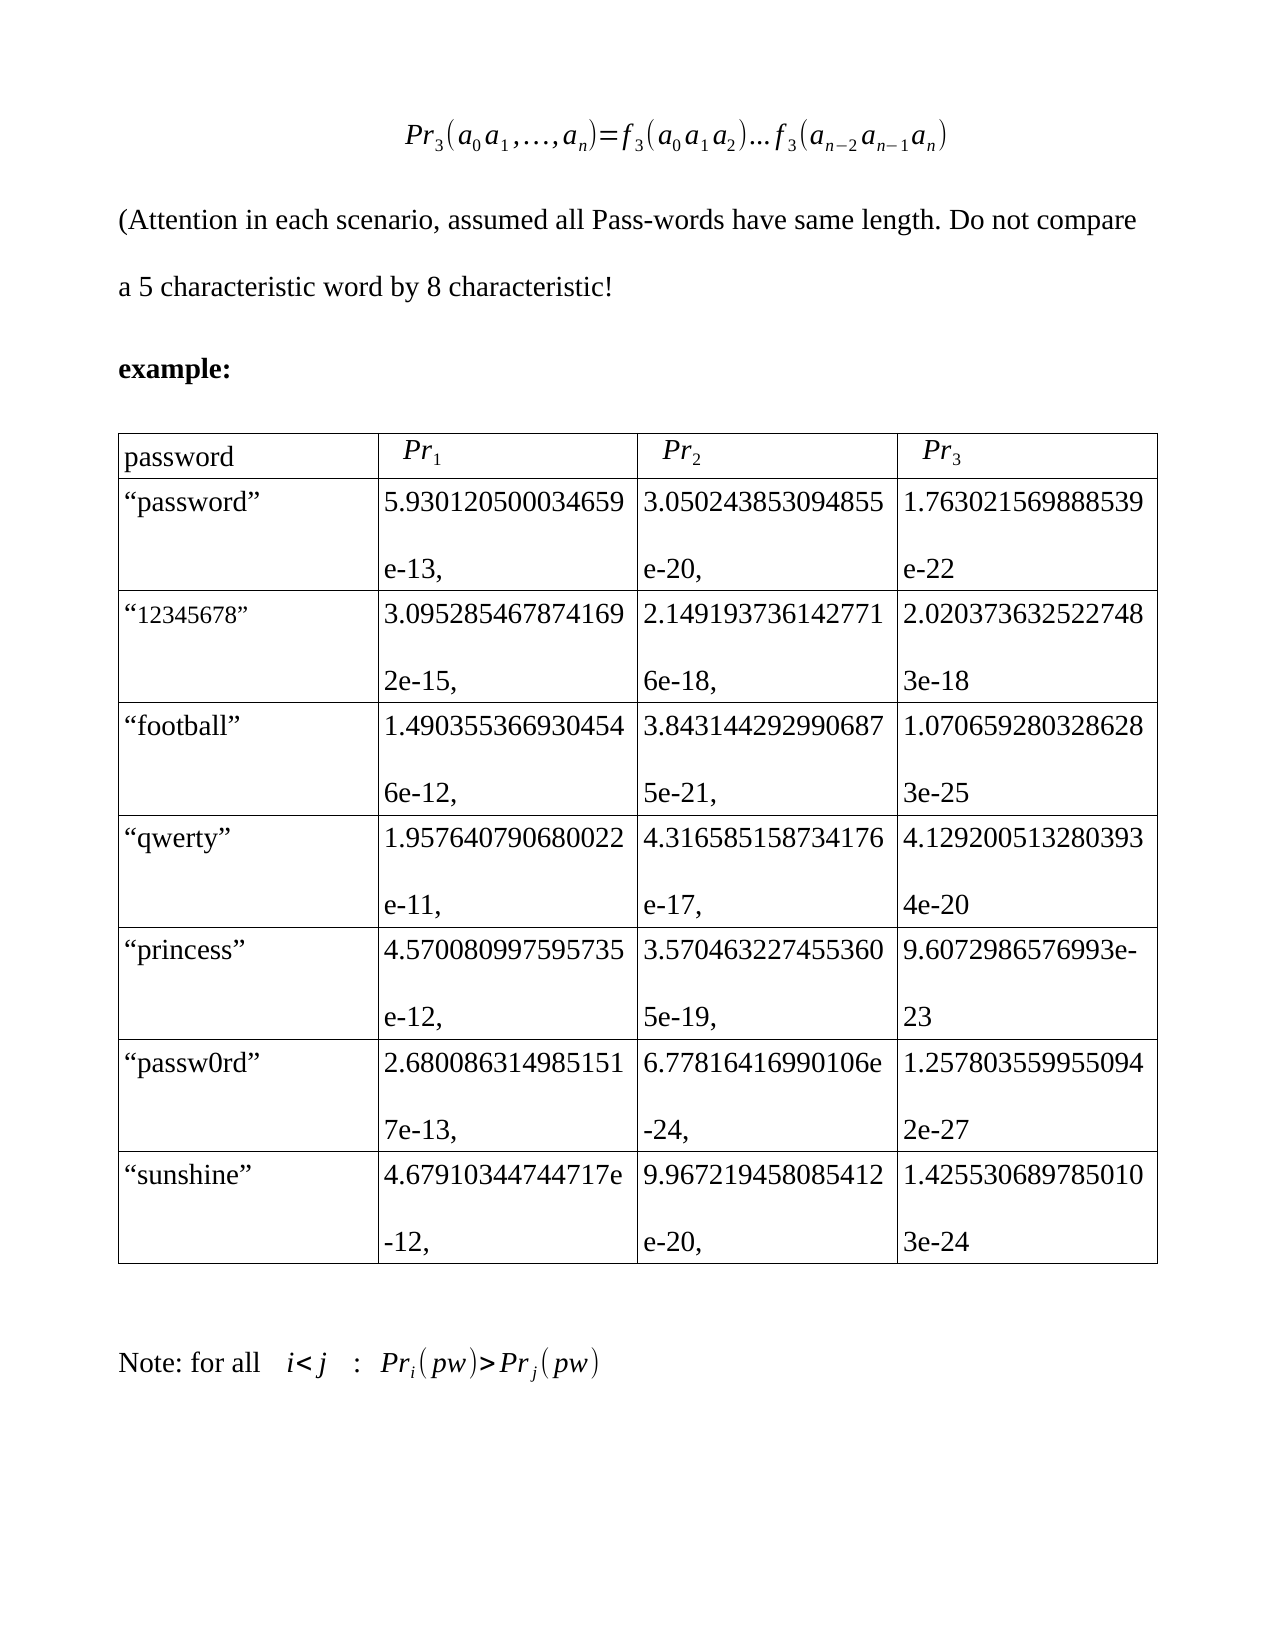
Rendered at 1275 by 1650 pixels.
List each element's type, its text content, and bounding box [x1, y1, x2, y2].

text (Attention in each scenario, assumed all Pass-words have same length. Do not compare a 5 characteristic word by 8 characteristic! [118, 202, 1157, 303]
table_cell 1.957640790680022e-11, [379, 816, 637, 927]
table_cell 2.6800863149851517e-13, [379, 1040, 637, 1151]
table_cell 2.1491937361427716e-18, [638, 591, 897, 702]
table_cell 4.67910344744717e-12, [379, 1152, 637, 1263]
table_cell 1.4255306897850103e-24 [898, 1152, 1157, 1263]
table_cell “sunshine” [119, 1152, 378, 1263]
table_cell “passw0rd” [119, 1040, 378, 1151]
table_header password [119, 434, 378, 478]
table_cell “qwerty” [119, 816, 378, 927]
table_cell 2.0203736325227483e-18 [898, 591, 1157, 702]
table_cell 1.763021569888539e-22 [898, 479, 1157, 590]
text Note: for all : [118, 1345, 1157, 1382]
table_cell 3.050243853094855e-20, [638, 479, 897, 590]
table_cell 1.2578035599550942e-27 [898, 1040, 1157, 1151]
table_header [379, 434, 637, 478]
table_cell 3.0952854678741692e-15, [379, 591, 637, 702]
table_cell 3.8431442929906875e-21, [638, 703, 897, 814]
table_cell 4.316585158734176e-17, [638, 816, 897, 927]
table_cell 3.5704632274553605e-19, [638, 928, 897, 1039]
table_cell “football” [119, 703, 378, 814]
table_cell 1.0706592803286283e-25 [898, 703, 1157, 814]
table_cell 4.1292005132803934e-20 [898, 816, 1157, 927]
table_header [638, 434, 897, 478]
table_cell 9.967219458085412e-20, [638, 1152, 897, 1263]
table_cell 5.930120500034659e-13, [379, 479, 637, 590]
table_cell “12345678” [119, 591, 378, 702]
table_cell 6.77816416990106e-24, [638, 1040, 897, 1151]
table_cell “princess” [119, 928, 378, 1039]
table_cell 4.570080997595735e-12, [379, 928, 637, 1039]
table_cell 9.6072986576993e-23 [898, 928, 1157, 1039]
table_header [898, 434, 1157, 478]
table_cell “password” [119, 479, 378, 590]
table_cell 1.4903553669304546e-12, [379, 703, 637, 814]
text example: [118, 351, 1157, 385]
